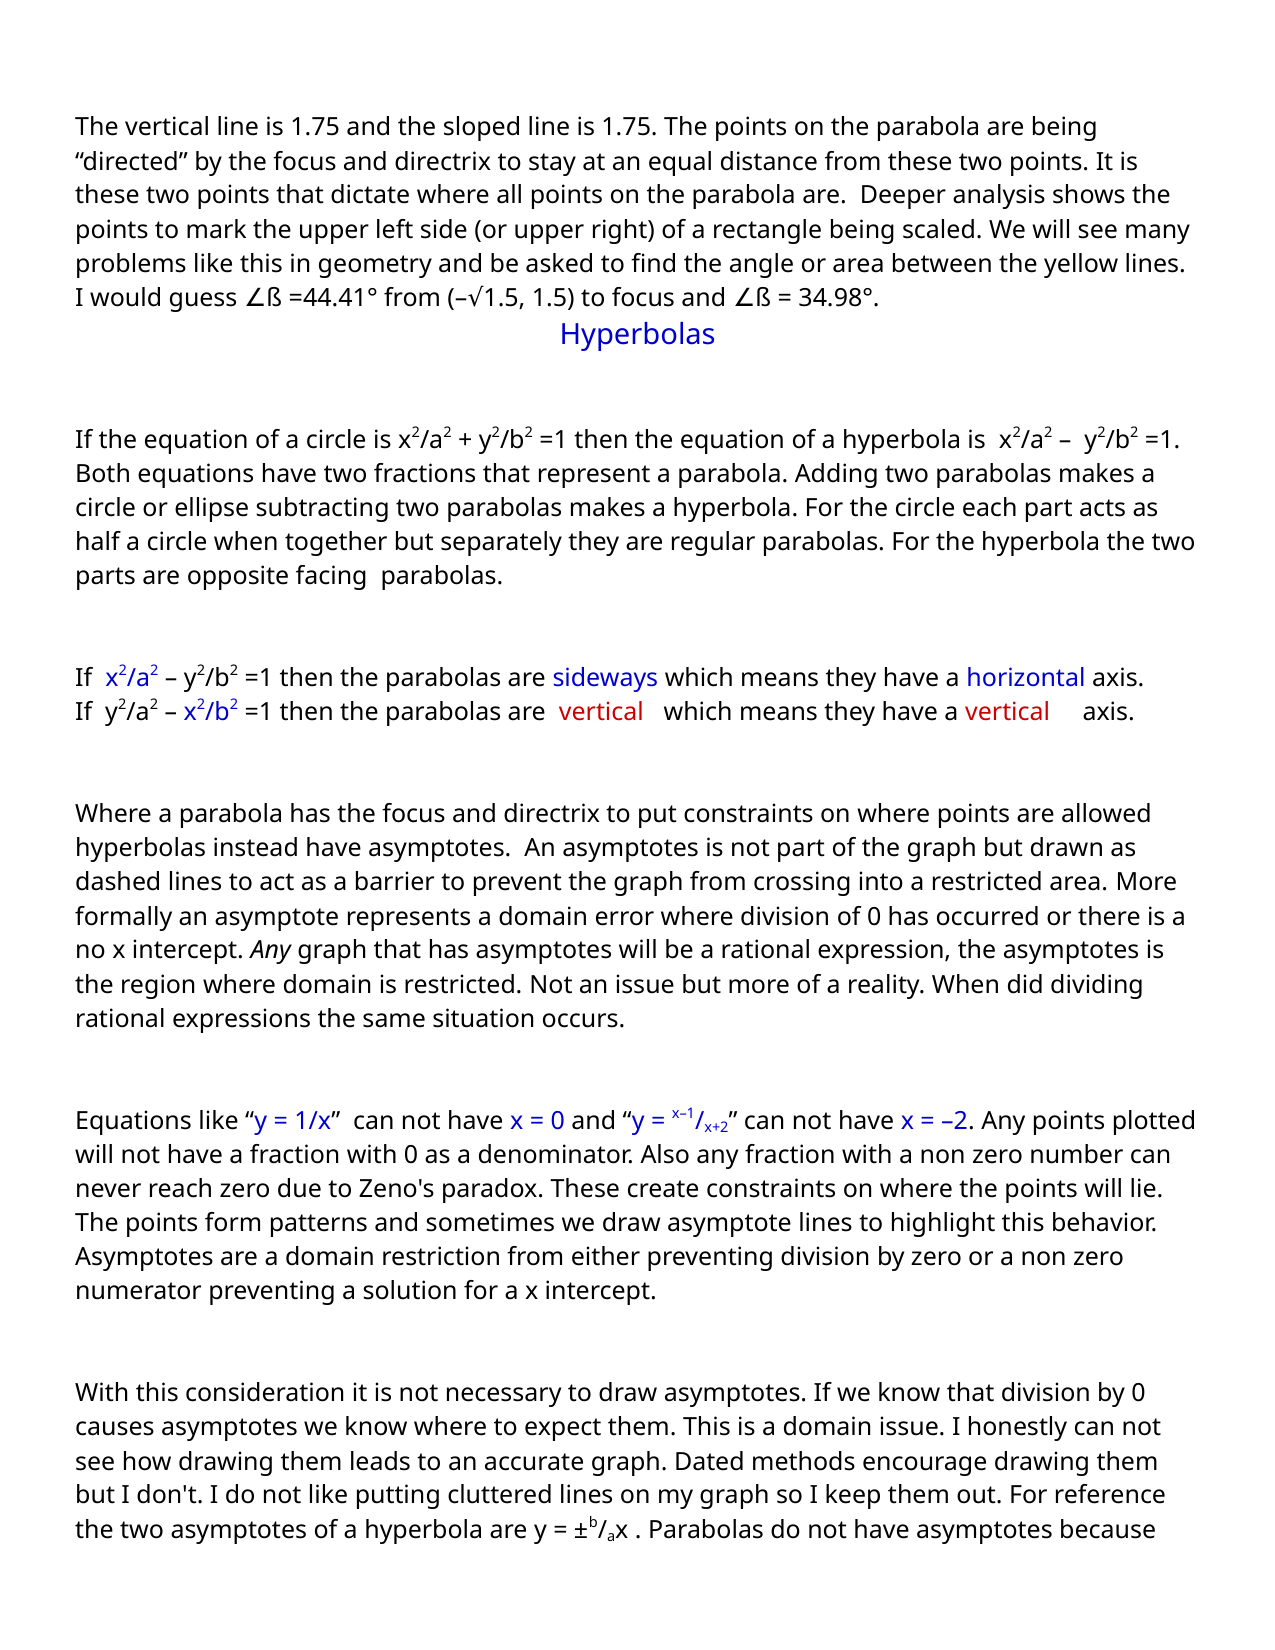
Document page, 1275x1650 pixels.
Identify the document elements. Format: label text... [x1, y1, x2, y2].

text With this consideration it is not necessary to draw asymptotes. If we know that division by 0 causes asymptotes we know where to expect them. This is a domain issue. I honestly can not see how drawing them leads to an accurate graph. Dated methods encourage drawing them but I don't. I do not like putting cluttered lines on my graph so I keep them out. For reference the two asymptotes of a hyperbola are y = ±b/ax . Parabolas do not have asymptotes because [75, 1375, 1200, 1545]
text If x2/a2 – y2/b2 =1 then the parabolas are sideways which means they have a horizontal axis. [75, 660, 1200, 694]
text If the equation of a circle is x2/a2 + y2/b2 =1 then the equation of a hyperbola is x2/a2 – y2/b2 =1. [75, 421, 1200, 455]
text The vertical line is 1.75 and the sloped line is 1.75. The points on the parabola are being “directed” by the focus and directrix to stay at an equal distance from these two points. It is these two points that dictate where all points on the parabola are. Deeper analysis shows the points to mark the upper left side (or upper right) of a rectangle being scaled. We will see many problems like this in geometry and be asked to find the angle or area between the yellow lines. I would guess ∠ß =44.41° from (–√1.5, 1.5) to focus and ∠ß = 34.98°. [75, 109, 1200, 313]
text Equations like “y = 1/x” can not have x = 0 and “y = x–1/x+2” can not have x = –2. Any points plotted will not have a fraction with 0 as a denominator. Also any fraction with a non zero number can never reach zero due to Zeno's paradox. These create constraints on where the points will lie. The points form patterns and sometimes we draw asymptote lines to highlight this behavior. Asymptotes are a domain restriction from either preventing division by zero or a non zero numerator preventing a solution for a x intercept. [75, 1102, 1200, 1307]
text Where a parabola has the focus and directrix to put constraints on where points are allowed hyperbolas instead have asymptotes. An asymptotes is not part of the graph but drawn as dashed lines to act as a barrier to prevent the graph from crossing into a restricted area. More formally an asymptote represents a domain error where division of 0 has occurred or there is a no x intercept. Any graph that has asymptotes will be a rational expression, the asymptotes is the region where domain is restricted. Not an issue but more of a reality. When did dividing rational expressions the same situation occurs. [75, 796, 1200, 1034]
text Hyperbolas [75, 313, 1200, 353]
text If y2/a2 – x2/b2 =1 then the parabolas are vertical which means they have a vertical axis. [75, 694, 1200, 728]
text Both equations have two fractions that represent a parabola. Adding two parabolas makes a circle or ellipse subtracting two parabolas makes a hyperbola. For the circle each part acts as half a circle when together but separately they are regular parabolas. For the hyperbola the two parts are opposite facing parabolas. [75, 455, 1200, 592]
